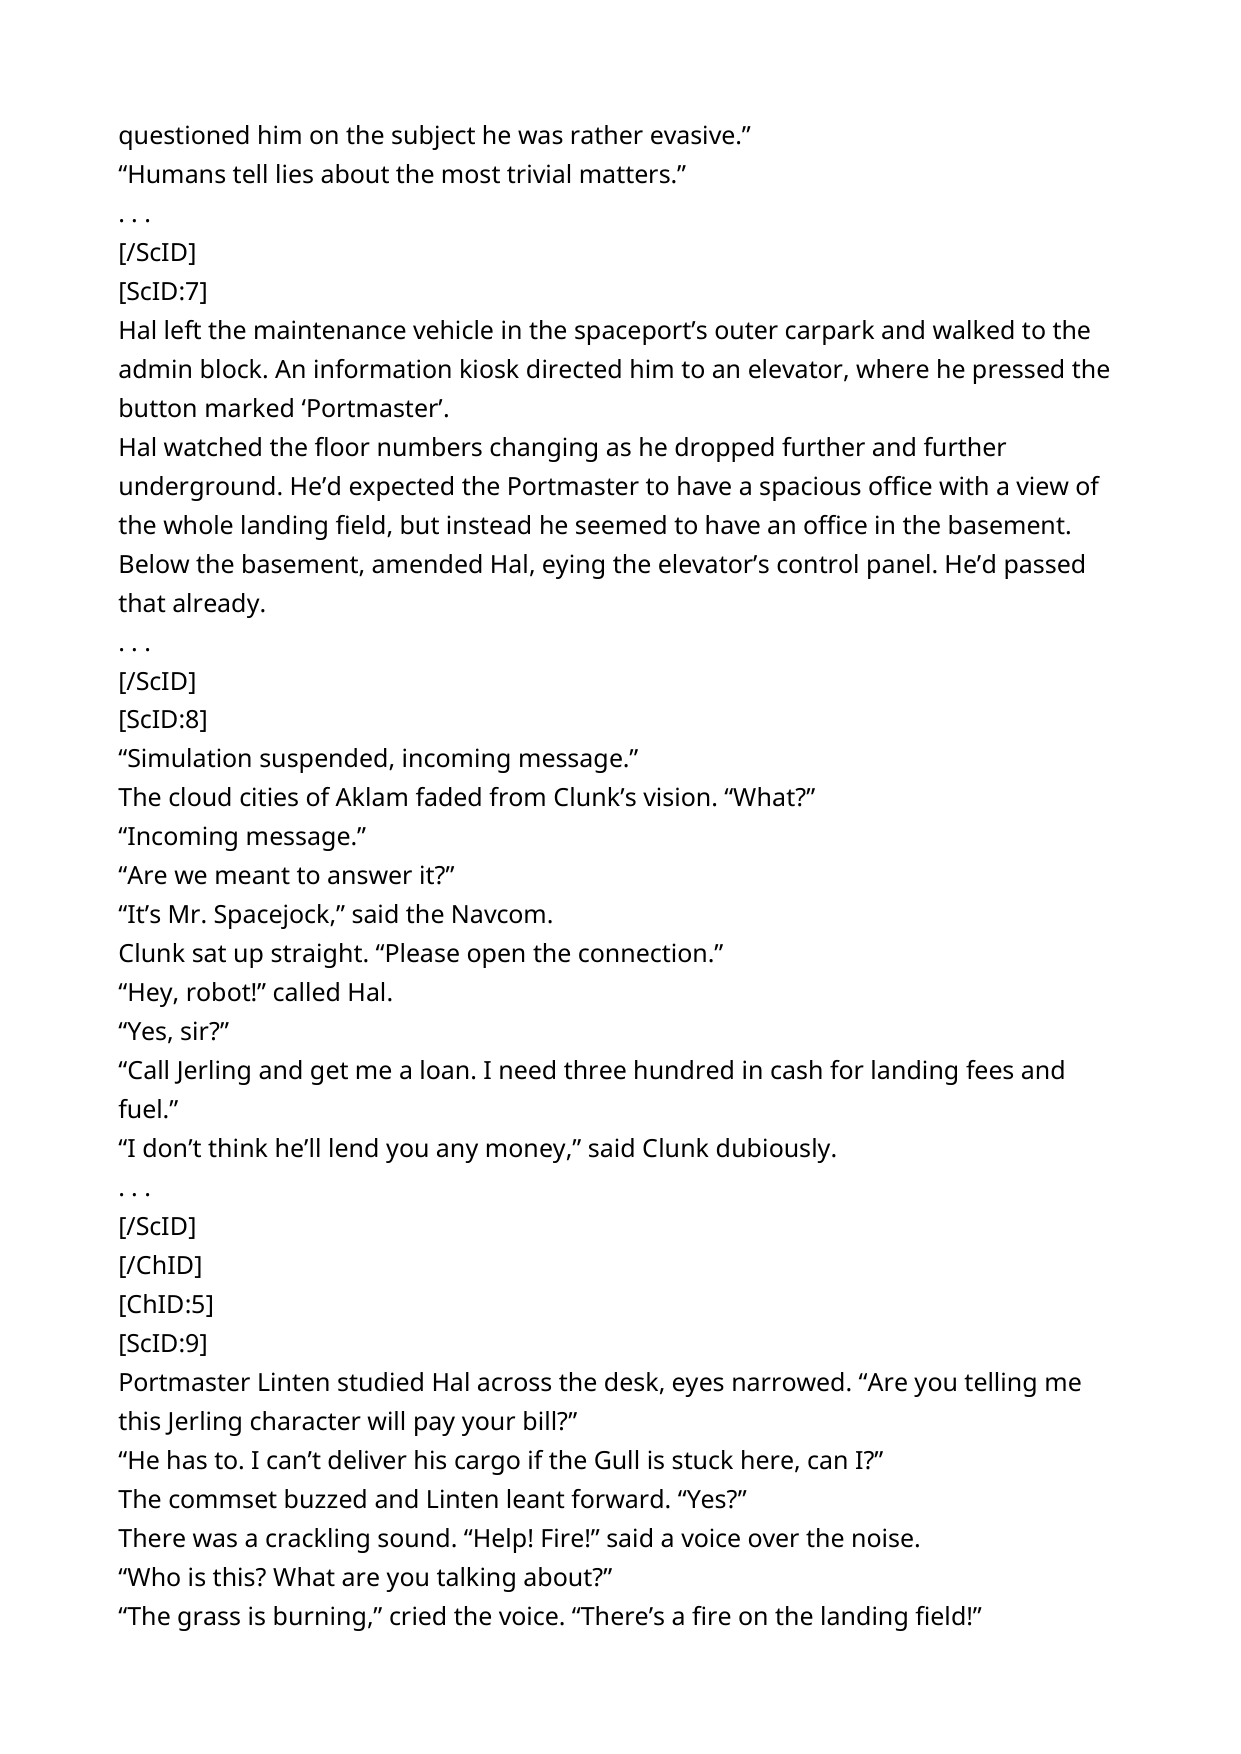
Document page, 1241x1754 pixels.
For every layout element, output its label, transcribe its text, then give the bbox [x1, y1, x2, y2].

text . . . [118, 196, 1122, 230]
text “It’s Mr. Spacejock,” said the Navcom. [118, 897, 1122, 931]
text [ChID:5] [118, 1287, 1122, 1321]
text Clunk sat up straight. “Please open the connection.” [118, 936, 1122, 970]
text “Yes, sir?” [118, 1014, 1122, 1048]
text [/ScID] [118, 235, 1122, 269]
text [ScID:9] [118, 1326, 1122, 1360]
text [/ScID] [118, 1209, 1122, 1243]
text “Are we meant to answer it?” [118, 858, 1122, 892]
text “Call Jerling and get me a loan. I need three hundred in cash for landing fees and fuel.” [118, 1053, 1122, 1126]
text Hal watched the floor numbers changing as he dropped further and further underground. He’d expected the Portmaster to have a spacious office with a view of the whole landing field, but instead he seemed to have an office in the basement. Below the basement, amended Hal, eying the elevator’s control panel. He’d passed that already. [118, 430, 1122, 619]
text questioned him on the subject he was rather evasive.” [118, 118, 1122, 152]
text “Hey, robot!” called Hal. [118, 975, 1122, 1009]
text “I don’t think he’ll lend you any money,” said Clunk dubiously. [118, 1131, 1122, 1165]
text “He has to. I can’t deliver his cargo if the Gull is stuck here, can I?” [118, 1443, 1122, 1477]
text “Humans tell lies about the most trivial matters.” [118, 157, 1122, 191]
text [ScID:7] [118, 274, 1122, 308]
text The cloud cities of Aklam faded from Clunk’s vision. “What?” [118, 780, 1122, 814]
text Portmaster Linten studied Hal across the desk, eyes narrowed. “Are you telling me this Jerling character will pay your bill?” [118, 1365, 1122, 1438]
text Hal left the maintenance vehicle in the spaceport’s outer carpark and walked to the admin block. An information kiosk directed him to an elevator, where he pressed the button marked ‘Portmaster’. [118, 313, 1122, 425]
text There was a crackling sound. “Help! Fire!” said a voice over the noise. [118, 1521, 1122, 1554]
text “Incoming message.” [118, 819, 1122, 853]
text “The grass is burning,” cried the voice. “There’s a fire on the landing field!” [118, 1598, 1122, 1632]
text . . . [118, 1170, 1122, 1204]
text The commset buzzed and Linten leant forward. “Yes?” [118, 1482, 1122, 1516]
text . . . [118, 624, 1122, 658]
text [/ScID] [118, 663, 1122, 697]
text “Who is this? What are you talking about?” [118, 1559, 1122, 1593]
text [/ChID] [118, 1248, 1122, 1282]
text “Simulation suspended, incoming message.” [118, 741, 1122, 775]
text [ScID:8] [118, 702, 1122, 736]
